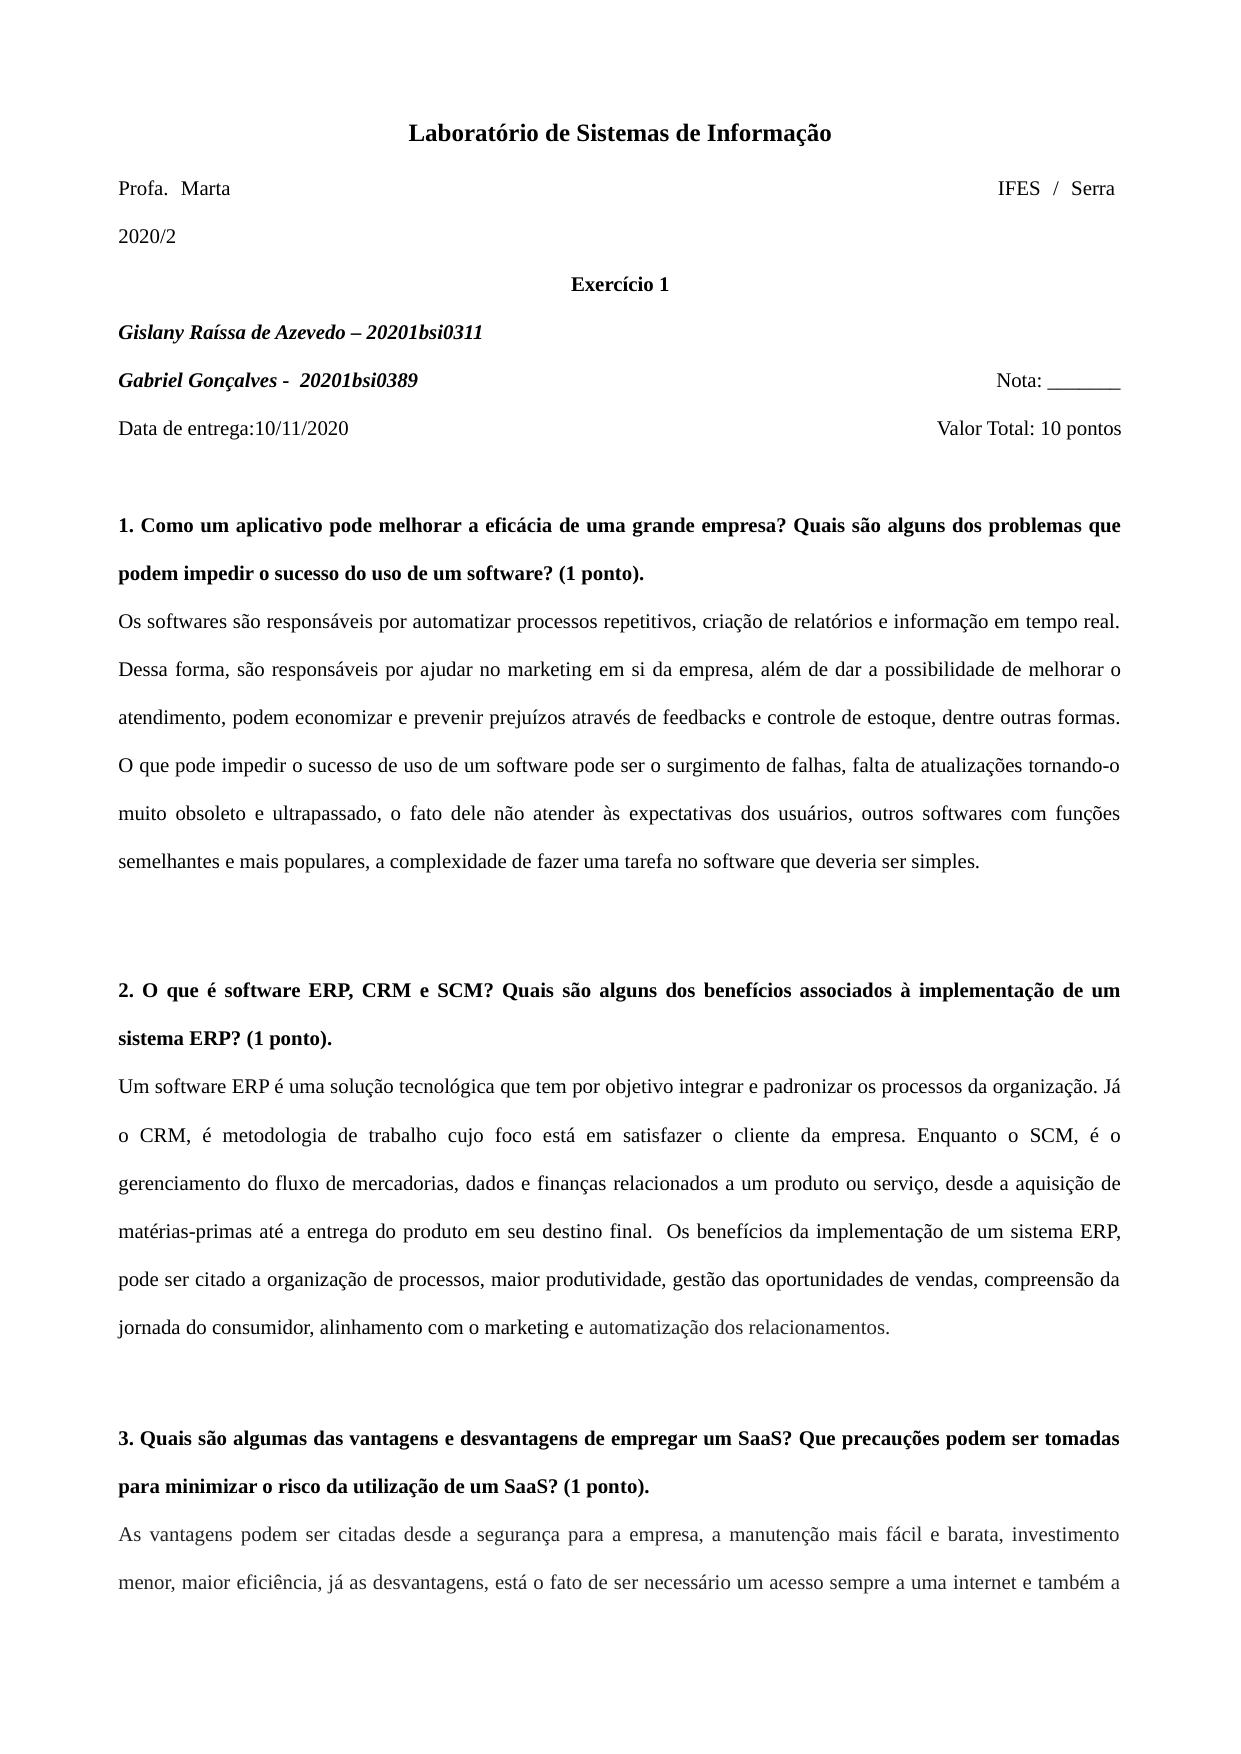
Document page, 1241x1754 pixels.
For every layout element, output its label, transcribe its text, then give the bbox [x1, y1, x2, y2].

text Laboratório de Sistemas de Informação [118, 118, 1122, 147]
text Gislany Raíssa de Azevedo – 20201bsi0311 [118, 320, 1122, 344]
text Um software ERP é uma solução tecnológica que tem por objetivo integrar e padronizar os processos da organização. Já o CRM, é metodologia de trabalho cujo foco está em satisfazer o cliente da empresa. Enquanto o SCM, é o gerenciamento do fluxo de mercadorias, dados e finanças relacionados a um produto ou serviço, desde a aquisição de matérias-primas até a entrega do produto em seu destino final. Os benefícios da implementação de um sistema ERP, pode ser citado a organização de processos, maior produtividade, gestão das oportunidades de vendas, compreensão da jornada do consumidor, alinhamento com o marketing e automatização dos relacionamentos. [118, 1074, 1122, 1339]
text Data de entrega:10/11/2020 Valor Total: 10 pontos [118, 416, 1122, 440]
text 2. O que é software ERP, CRM e SCM? Quais são alguns dos benefícios associados à implementação de um sistema ERP? (1 ponto). [118, 978, 1122, 1050]
text Profa. Marta IFES / Serra 2020/2 [118, 176, 1122, 248]
text As vantagens podem ser citadas desde a segurança para a empresa, a manutenção mais fácil e barata, investimento menor, maior eficiência, já as desvantagens, está o fato de ser necessário um acesso sempre a uma internet e também a [118, 1522, 1122, 1594]
text Exercício 1 [118, 272, 1122, 296]
text 1. Como um aplicativo pode melhorar a eficácia de uma grande empresa? Quais são alguns dos problemas que podem impedir o sucesso do uso de um software? (1 ponto). [118, 512, 1122, 585]
text 3. Quais são algumas das vantagens e desvantagens de empregar um SaaS? Que precauções podem ser tomadas para minimizar o risco da utilização de um SaaS? (1 ponto). [118, 1426, 1122, 1498]
text Os softwares são responsáveis por automatizar processos repetitivos, criação de relatórios e informação em tempo real. Dessa forma, são responsáveis por ajudar no marketing em si da empresa, além de dar a possibilidade de melhorar o atendimento, podem economizar e prevenir prejuízos através de feedbacks e controle de estoque, dentre outras formas. O que pode impedir o sucesso de uso de um software pode ser o surgimento de falhas, falta de atualizações tornando-o muito obsoleto e ultrapassado, o fato dele não atender às expectativas dos usuários, outros softwares com funções semelhantes e mais populares, a complexidade de fazer uma tarefa no software que deveria ser simples. [118, 609, 1122, 873]
text Gabriel Gonçalves - 20201bsi0389 Nota: _______ [118, 368, 1122, 392]
